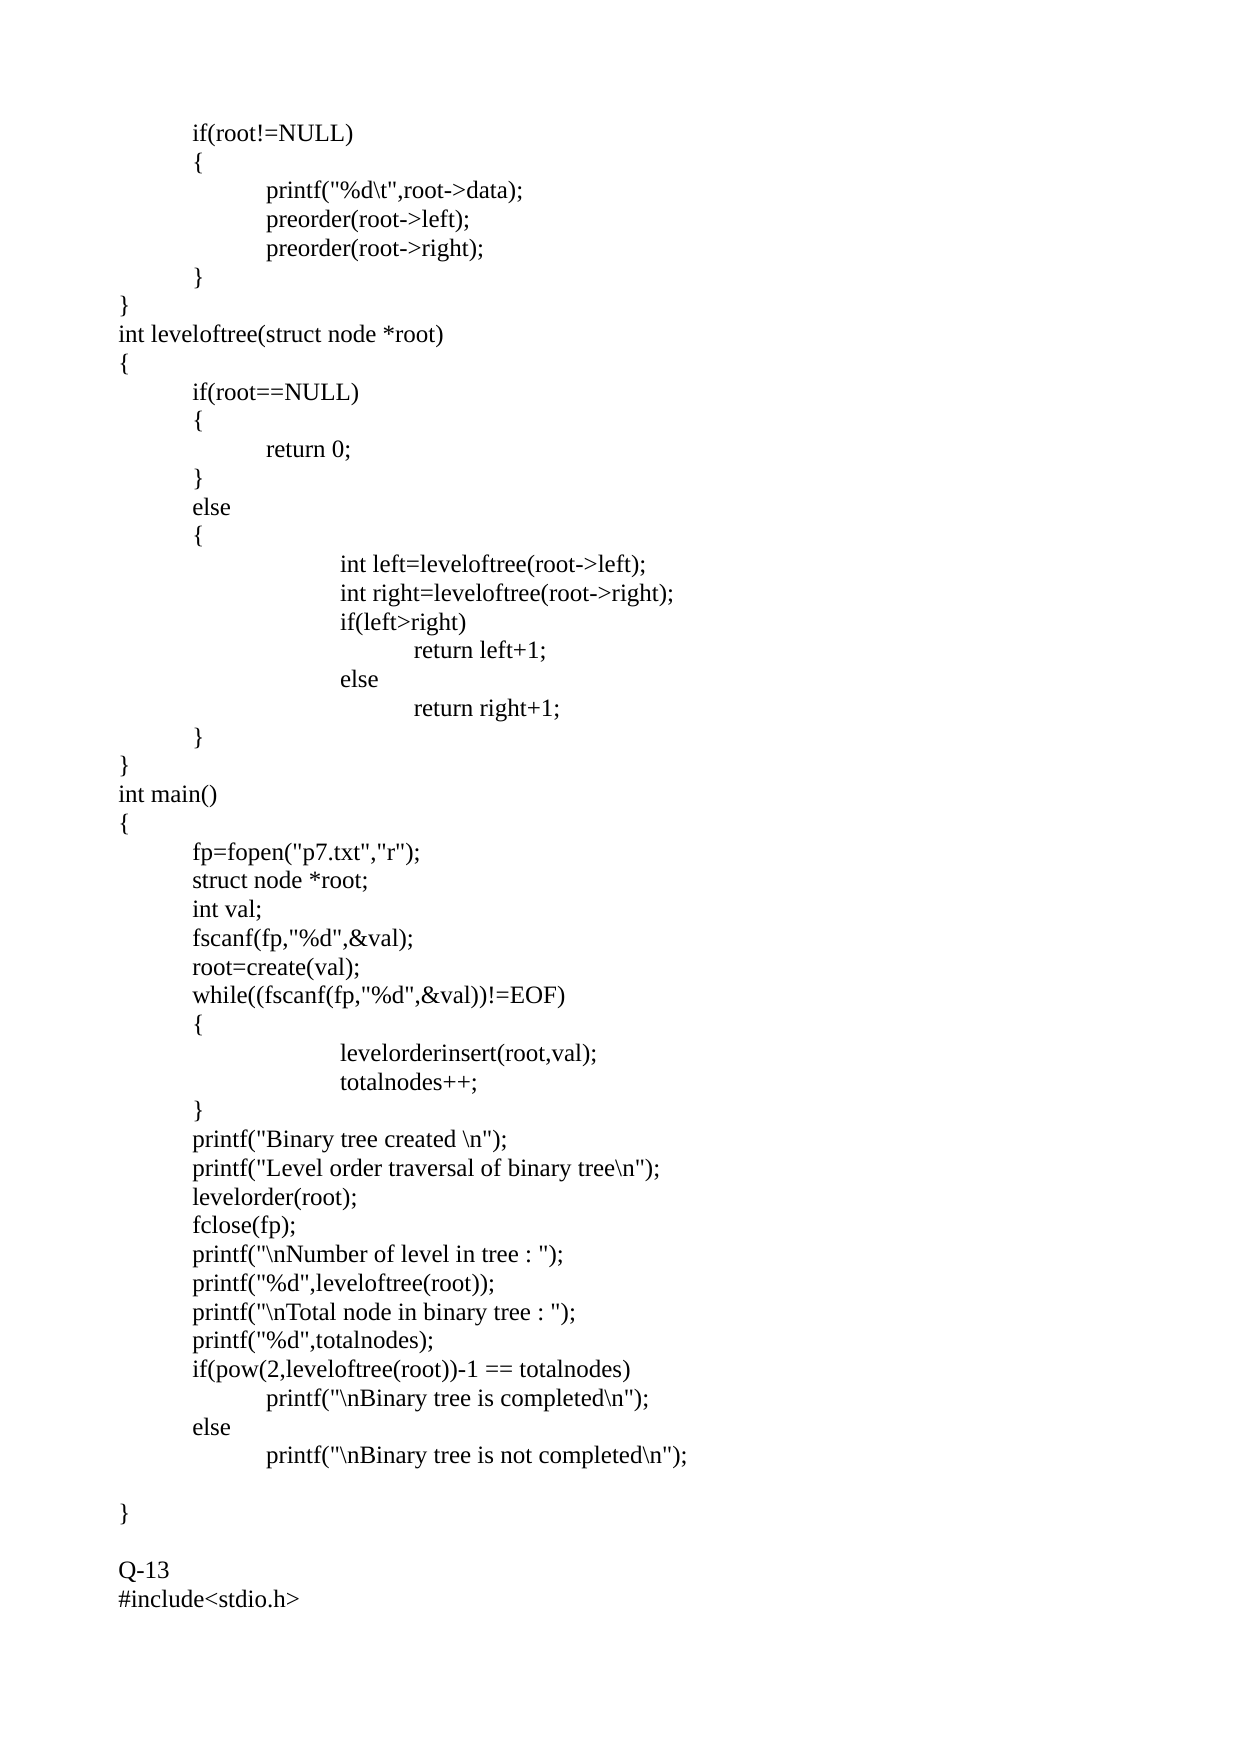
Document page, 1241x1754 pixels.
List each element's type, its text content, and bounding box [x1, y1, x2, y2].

text int right=leveloftree(root->right); [118, 578, 1122, 607]
text { [118, 1009, 1122, 1038]
text return 0; [118, 434, 1122, 463]
text } [118, 291, 1122, 319]
text else [118, 1412, 1122, 1441]
text int val; [118, 894, 1122, 923]
text } [118, 463, 1122, 492]
text printf("Level order traversal of binary tree\n"); [118, 1153, 1122, 1182]
text if(root!=NULL) [118, 118, 1122, 147]
text int leveloftree(struct node *root) [118, 319, 1122, 348]
text totalnodes++; [118, 1067, 1122, 1096]
text preorder(root->right); [118, 233, 1122, 262]
text { [118, 521, 1122, 549]
text { [118, 406, 1122, 434]
text fp=fopen("p7.txt","r"); [118, 837, 1122, 866]
text { [118, 348, 1122, 377]
text while((fscanf(fp,"%d",&val))!=EOF) [118, 981, 1122, 1009]
text Q-13 [118, 1556, 1122, 1584]
text if(root==NULL) [118, 377, 1122, 406]
text int left=leveloftree(root->left); [118, 549, 1122, 578]
text fscanf(fp,"%d",&val); [118, 923, 1122, 952]
text else [118, 492, 1122, 521]
text printf("\nNumber of level in tree : "); [118, 1239, 1122, 1268]
text printf("%d",leveloftree(root)); [118, 1268, 1122, 1297]
text } [118, 1498, 1122, 1527]
text fclose(fp); [118, 1211, 1122, 1239]
text printf("%d",totalnodes); [118, 1326, 1122, 1354]
text { [118, 808, 1122, 837]
text #include<stdio.h> [118, 1584, 1122, 1613]
text printf("%d\t",root->data); [118, 176, 1122, 204]
text printf("Binary tree created \n"); [118, 1124, 1122, 1153]
text } [118, 1096, 1122, 1124]
text } [118, 751, 1122, 779]
text else [118, 664, 1122, 693]
text int main() [118, 779, 1122, 808]
text return left+1; [118, 636, 1122, 664]
text levelorderinsert(root,val); [118, 1038, 1122, 1067]
text printf("\nTotal node in binary tree : "); [118, 1297, 1122, 1326]
text printf("\nBinary tree is not completed\n"); [118, 1441, 1122, 1469]
text preorder(root->left); [118, 204, 1122, 233]
text if(pow(2,leveloftree(root))-1 == totalnodes) [118, 1354, 1122, 1383]
text printf("\nBinary tree is completed\n"); [118, 1383, 1122, 1412]
text { [118, 147, 1122, 176]
text return right+1; [118, 693, 1122, 722]
text root=create(val); [118, 952, 1122, 981]
text } [118, 262, 1122, 291]
text struct node *root; [118, 866, 1122, 894]
text if(left>right) [118, 607, 1122, 636]
text } [118, 722, 1122, 751]
text levelorder(root); [118, 1182, 1122, 1211]
